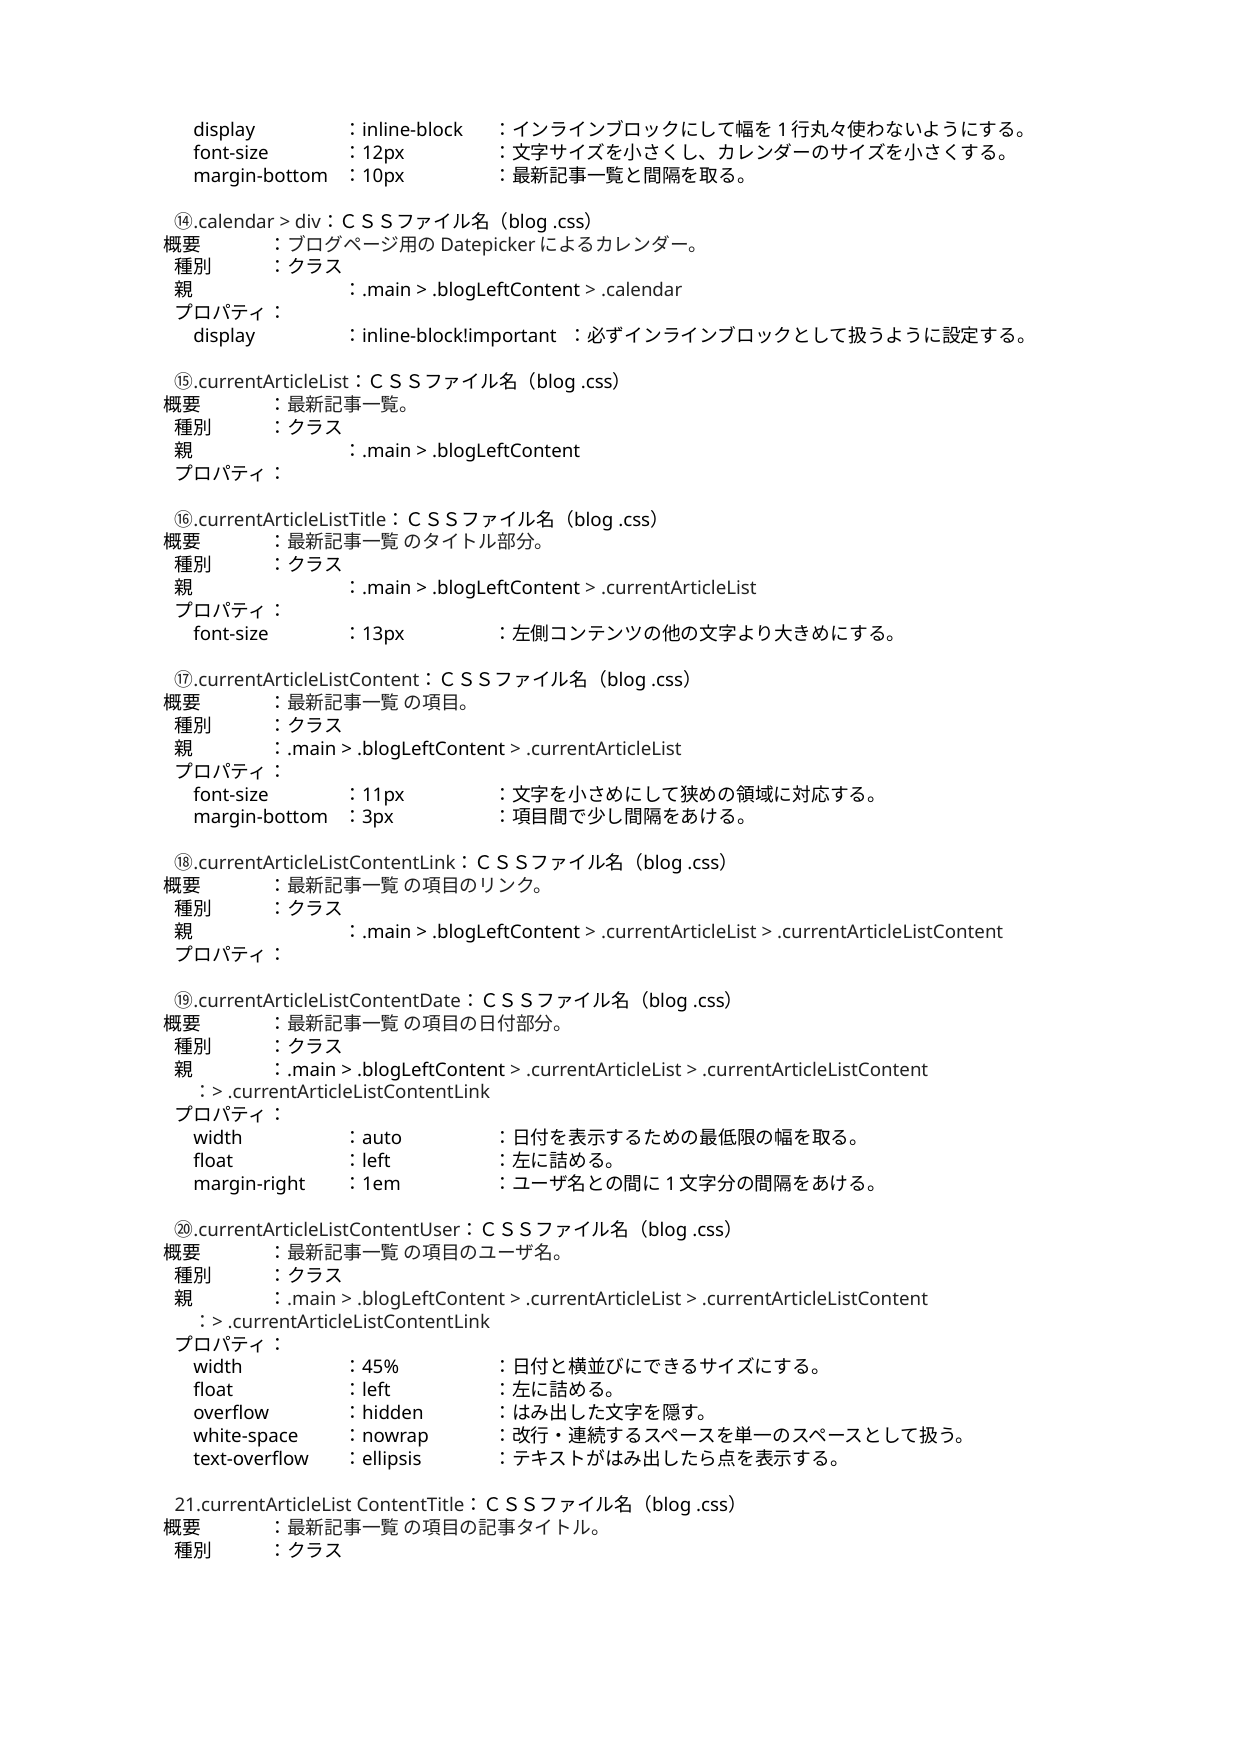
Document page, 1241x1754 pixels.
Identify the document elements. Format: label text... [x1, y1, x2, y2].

text ⑯.currentArticleListTitle：ＣＳＳファイル名（blog .css） [118, 508, 1122, 531]
text overflow ：hidden ：はみ出した文字を隠す。 [118, 1401, 1122, 1424]
text font-size ：13px ：左側コンテンツの他の文字より大きめにする。 [118, 622, 1122, 645]
text 概要 ：最新記事一覧 の項目の日付部分。 [118, 1012, 1122, 1035]
text float ：left ：左に詰める。 [118, 1378, 1122, 1401]
text ⑭.calendar > div：ＣＳＳファイル名（blog .css） [118, 210, 1122, 233]
text 概要 ：最新記事一覧。 [118, 393, 1122, 416]
text 概要 ：最新記事一覧 の項目のリンク。 [118, 874, 1122, 897]
text 概要 ：最新記事一覧 の項目のユーザ名。 [118, 1241, 1122, 1264]
text 種別 ：クラス [118, 714, 1122, 737]
text ⑮.currentArticleList：ＣＳＳファイル名（blog .css） [118, 370, 1122, 393]
text 種別 ：クラス [118, 1035, 1122, 1058]
text 概要 ：最新記事一覧 の項目。 [118, 691, 1122, 714]
text display ：inline-block ：インラインブロックにして幅を1行丸々使わないようにする。 [118, 118, 1122, 141]
text 親 ：.main > .blogLeftContent > .currentArticleList > .currentArticleListContent ：> .currentArticleListContentLink [118, 1058, 1122, 1103]
text プロパティ ： [118, 301, 1122, 324]
text 親 ：.main > .blogLeftContent > .currentArticleList [118, 737, 1122, 760]
text margin-bottom ：10px ：最新記事一覧と間隔を取る。 [118, 164, 1122, 187]
text 21.currentArticleList ContentTitle：ＣＳＳファイル名（blog .css） [118, 1493, 1122, 1516]
text 親 ：.main > .blogLeftContent > .currentArticleList > .currentArticleListContent [118, 920, 1122, 943]
text float ：left ：左に詰める。 [118, 1149, 1122, 1172]
text text-overflow ：ellipsis ：テキストがはみ出したら点を表示する。 [118, 1447, 1122, 1470]
text 概要 ：最新記事一覧 の項目の記事タイトル。 [118, 1516, 1122, 1539]
text 種別 ：クラス [118, 416, 1122, 439]
text 親 ：.main > .blogLeftContent > .currentArticleList > .currentArticleListContent ：> .currentArticleListContentLink [118, 1287, 1122, 1333]
text ⑳.currentArticleListContentUser：ＣＳＳファイル名（blog .css） [118, 1218, 1122, 1241]
text 種別 ：クラス [118, 1539, 1122, 1562]
text 概要 ：最新記事一覧 のタイトル部分。 [118, 531, 1122, 553]
text プロパティ ： [118, 599, 1122, 622]
text 概要 ：ブログページ用のDatepickerによるカレンダー。 [118, 233, 1122, 256]
text 親 ：.main > .blogLeftContent > .currentArticleList [118, 576, 1122, 599]
text 種別 ：クラス [118, 897, 1122, 920]
text 種別 ：クラス [118, 256, 1122, 278]
text ⑰.currentArticleListContent：ＣＳＳファイル名（blog .css） [118, 668, 1122, 691]
text font-size ：12px ：文字サイズを小さくし、カレンダーのサイズを小さくする。 [118, 141, 1122, 164]
text 種別 ：クラス [118, 553, 1122, 576]
text プロパティ ： [118, 943, 1122, 966]
text display ：inline-block!important ：必ずインラインブロックとして扱うように設定する。 [118, 324, 1122, 347]
text プロパティ ： [118, 462, 1122, 485]
text 親 ：.main > .blogLeftContent > .calendar [118, 278, 1122, 301]
text font-size ：11px ：文字を小さめにして狭めの領域に対応する。 [118, 783, 1122, 806]
text white-space ：nowrap ：改行・連続するスペースを単一のスペースとして扱う。 [118, 1424, 1122, 1447]
text プロパティ ： [118, 1103, 1122, 1126]
text ⑱.currentArticleListContentLink：ＣＳＳファイル名（blog .css） [118, 851, 1122, 874]
text プロパティ ： [118, 1333, 1122, 1356]
text margin-right ：1em ：ユーザ名との間に1文字分の間隔をあける。 [118, 1172, 1122, 1195]
text margin-bottom ：3px ：項目間で少し間隔をあける。 [118, 806, 1122, 828]
text width ：auto ：日付を表示するための最低限の幅を取る。 [118, 1126, 1122, 1149]
text 種別 ：クラス [118, 1264, 1122, 1287]
text プロパティ ： [118, 760, 1122, 783]
text 親 ：.main > .blogLeftContent [118, 439, 1122, 462]
text ⑲.currentArticleListContentDate：ＣＳＳファイル名（blog .css） [118, 989, 1122, 1012]
text width ：45% ：日付と横並びにできるサイズにする。 [118, 1356, 1122, 1378]
